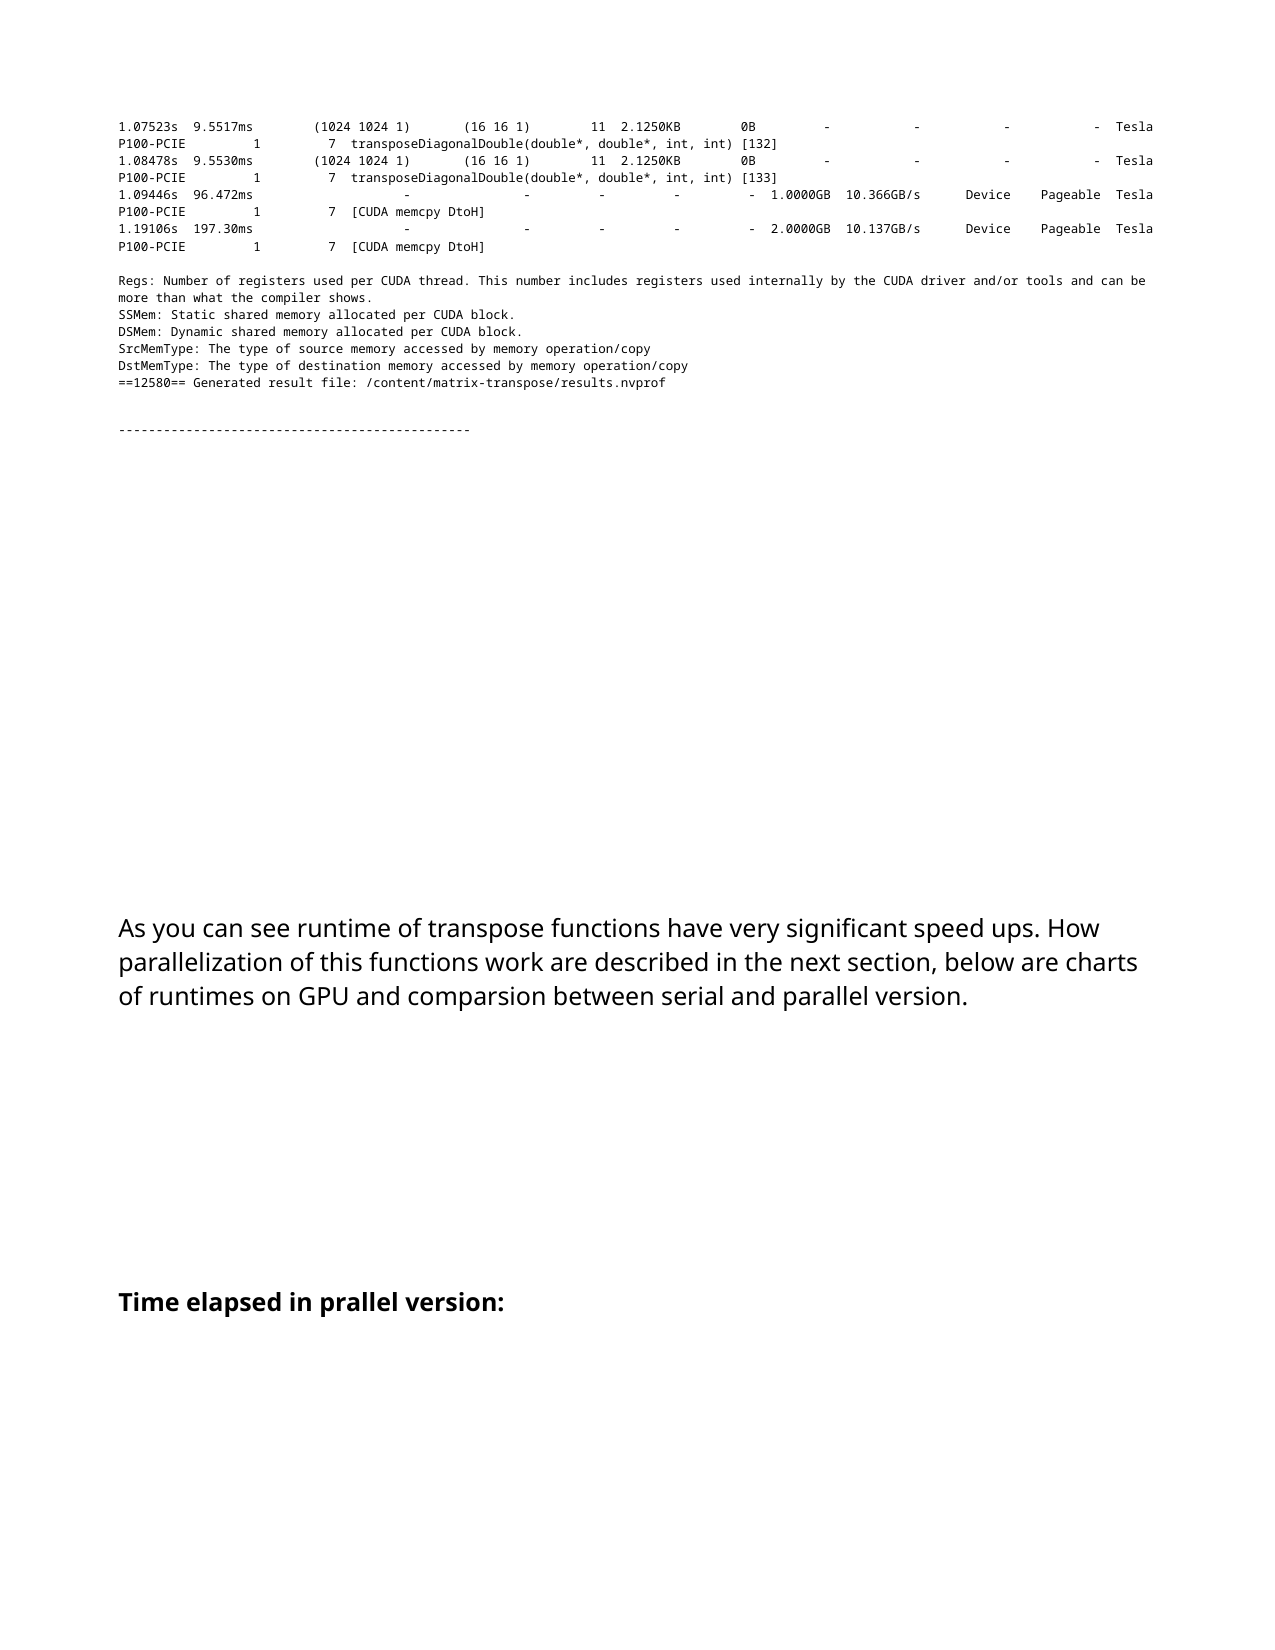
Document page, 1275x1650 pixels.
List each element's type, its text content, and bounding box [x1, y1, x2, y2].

text 1.07523s 9.5517ms (1024 1024 1) (16 16 1) 11 2.1250KB 0B - - - - Tesla P100-PCIE 1 7 transposeDiagonalDouble(double*, double*, int, int) [132] [118, 118, 1157, 152]
text ==12580== Generated result file: /content/matrix-transpose/results.nvprof [118, 374, 1157, 391]
text Regs: Number of registers used per CUDA thread. This number includes registers used internally by the CUDA driver and/or tools and can be more than what the compiler shows. [118, 272, 1157, 306]
text SSMem: Static shared memory allocated per CUDA block. [118, 306, 1157, 323]
text Time elapsed in prallel version: [118, 1285, 1157, 1319]
text As you can see runtime of transpose functions have very significant speed ups. How parallelization of this functions work are described in the next section, below are charts of runtimes on GPU and comparsion between serial and parallel version. [118, 910, 1157, 1013]
text 1.19106s 197.30ms - - - - - 2.0000GB 10.137GB/s Device Pageable Tesla P100-PCIE 1 7 [CUDA memcpy DtoH] [118, 221, 1157, 255]
text SrcMemType: The type of source memory accessed by memory operation/copy [118, 340, 1157, 357]
text DSMem: Dynamic shared memory allocated per CUDA block. [118, 323, 1157, 340]
text 1.09446s 96.472ms - - - - - 1.0000GB 10.366GB/s Device Pageable Tesla P100-PCIE 1 7 [CUDA memcpy DtoH] [118, 186, 1157, 221]
text 1.08478s 9.5530ms (1024 1024 1) (16 16 1) 11 2.1250KB 0B - - - - Tesla P100-PCIE 1 7 transposeDiagonalDouble(double*, double*, int, int) [133] [118, 152, 1157, 186]
text DstMemType: The type of destination memory accessed by memory operation/copy [118, 357, 1157, 374]
text ----------------------------------------------- [118, 421, 1157, 438]
